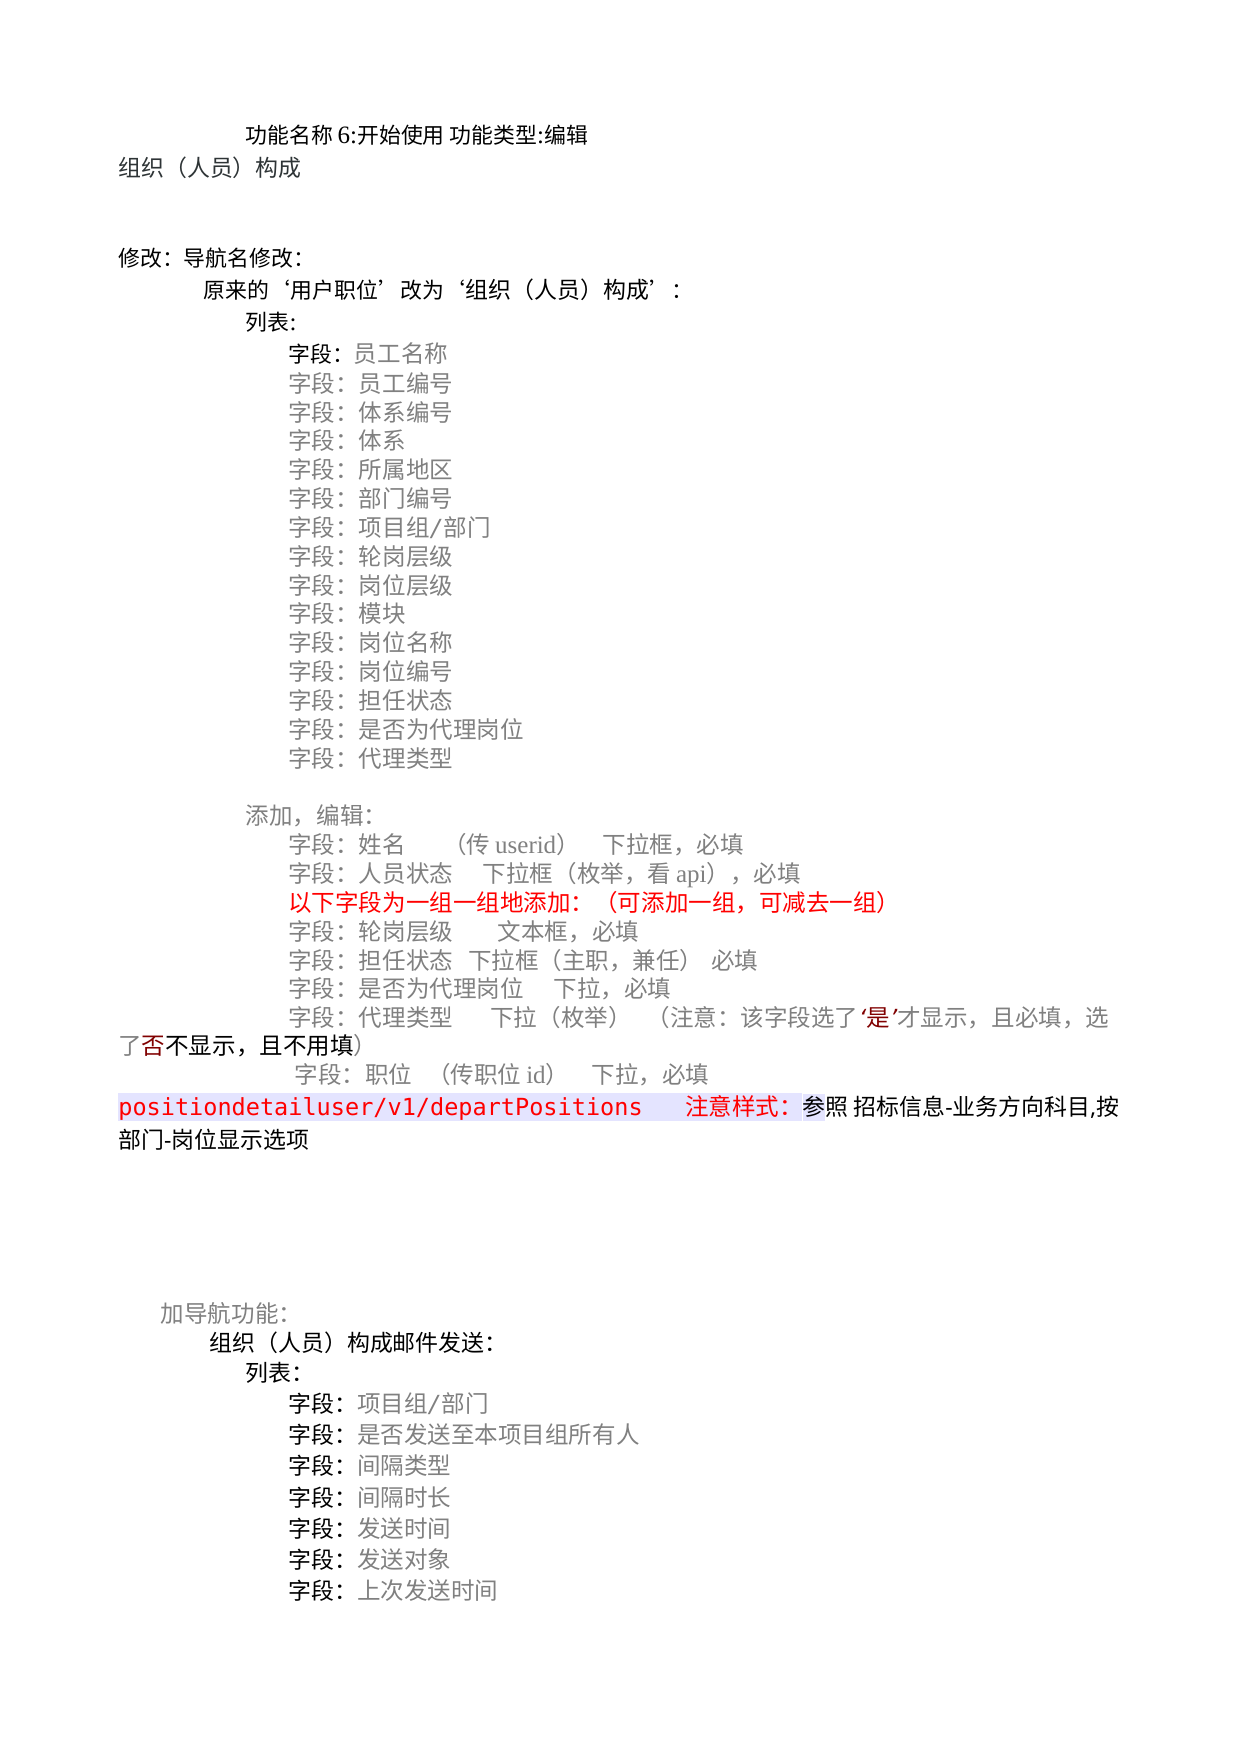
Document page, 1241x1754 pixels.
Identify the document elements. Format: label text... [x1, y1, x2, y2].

text 字段：发送对象 [118, 1544, 1122, 1575]
text 字段：间隔时长 [118, 1482, 1122, 1513]
text 字段：是否为代理岗位 下拉，必填 [118, 974, 1122, 1003]
text 字段：岗位层级 [118, 571, 1122, 599]
text 字段：项目组/部门 [118, 513, 1122, 542]
text 字段：上次发送时间 [118, 1575, 1122, 1607]
text 字段：担任状态 下拉框（主职，兼任） 必填 [118, 946, 1122, 974]
text 字段：部门编号 [118, 484, 1122, 513]
text 字段：发送时间 [118, 1513, 1122, 1544]
text 字段：模块 [118, 599, 1122, 628]
text 列表: [118, 305, 1122, 337]
text 字段：岗位名称 [118, 628, 1122, 657]
text 列表： [118, 1357, 1122, 1388]
text 字段：轮岗层级 [118, 542, 1122, 571]
text 字段：所属地区 [118, 455, 1122, 484]
text 字段：项目组/部门 [118, 1388, 1122, 1419]
text 字段：员工编号 [118, 369, 1122, 398]
text 字段：轮岗层级 文本框，必填 [118, 917, 1122, 946]
text 字段：岗位编号 [118, 657, 1122, 686]
text 字段：代理类型 下拉（枚举） （注意：该字段选了‘是’才显示，且必填，选了否不显示，且不用填） [118, 1003, 1122, 1060]
text 组织（人员）构成 [118, 150, 1122, 183]
text 字段：体系 [118, 426, 1122, 455]
text 功能名称6:开始使用 功能类型:编辑 [118, 118, 1122, 150]
text 添加，编辑： [118, 801, 1122, 830]
text 字段：担任状态 [118, 686, 1122, 715]
text 字段：体系编号 [118, 398, 1122, 426]
text 以下字段为一组一组地添加：（可添加一组，可减去一组） [118, 888, 1122, 917]
text 字段：职位 （传职位id） 下拉，必填 positiondetailuser/v1/departPositions 注意样式：参照 招标信息-业务方向科目,按部门-岗位显示选项 [118, 1060, 1122, 1155]
text 字段：人员状态 下拉框（枚举，看api），必填 [118, 859, 1122, 888]
text 组织（人员）构成邮件发送： [118, 1328, 1122, 1357]
text 字段：员工名称 [118, 337, 1122, 369]
text 加导航功能： [118, 1299, 1122, 1328]
text 字段：是否发送至本项目组所有人 [118, 1419, 1122, 1450]
text 字段：姓名 （传userid） 下拉框，必填 [118, 830, 1122, 859]
text 修改：导航名修改： [118, 241, 1122, 272]
text 原来的‘用户职位’改为‘组织（人员）构成’： [118, 272, 1122, 305]
text 字段：代理类型 [118, 744, 1122, 773]
text 字段：是否为代理岗位 [118, 715, 1122, 744]
text 字段：间隔类型 [118, 1450, 1122, 1482]
